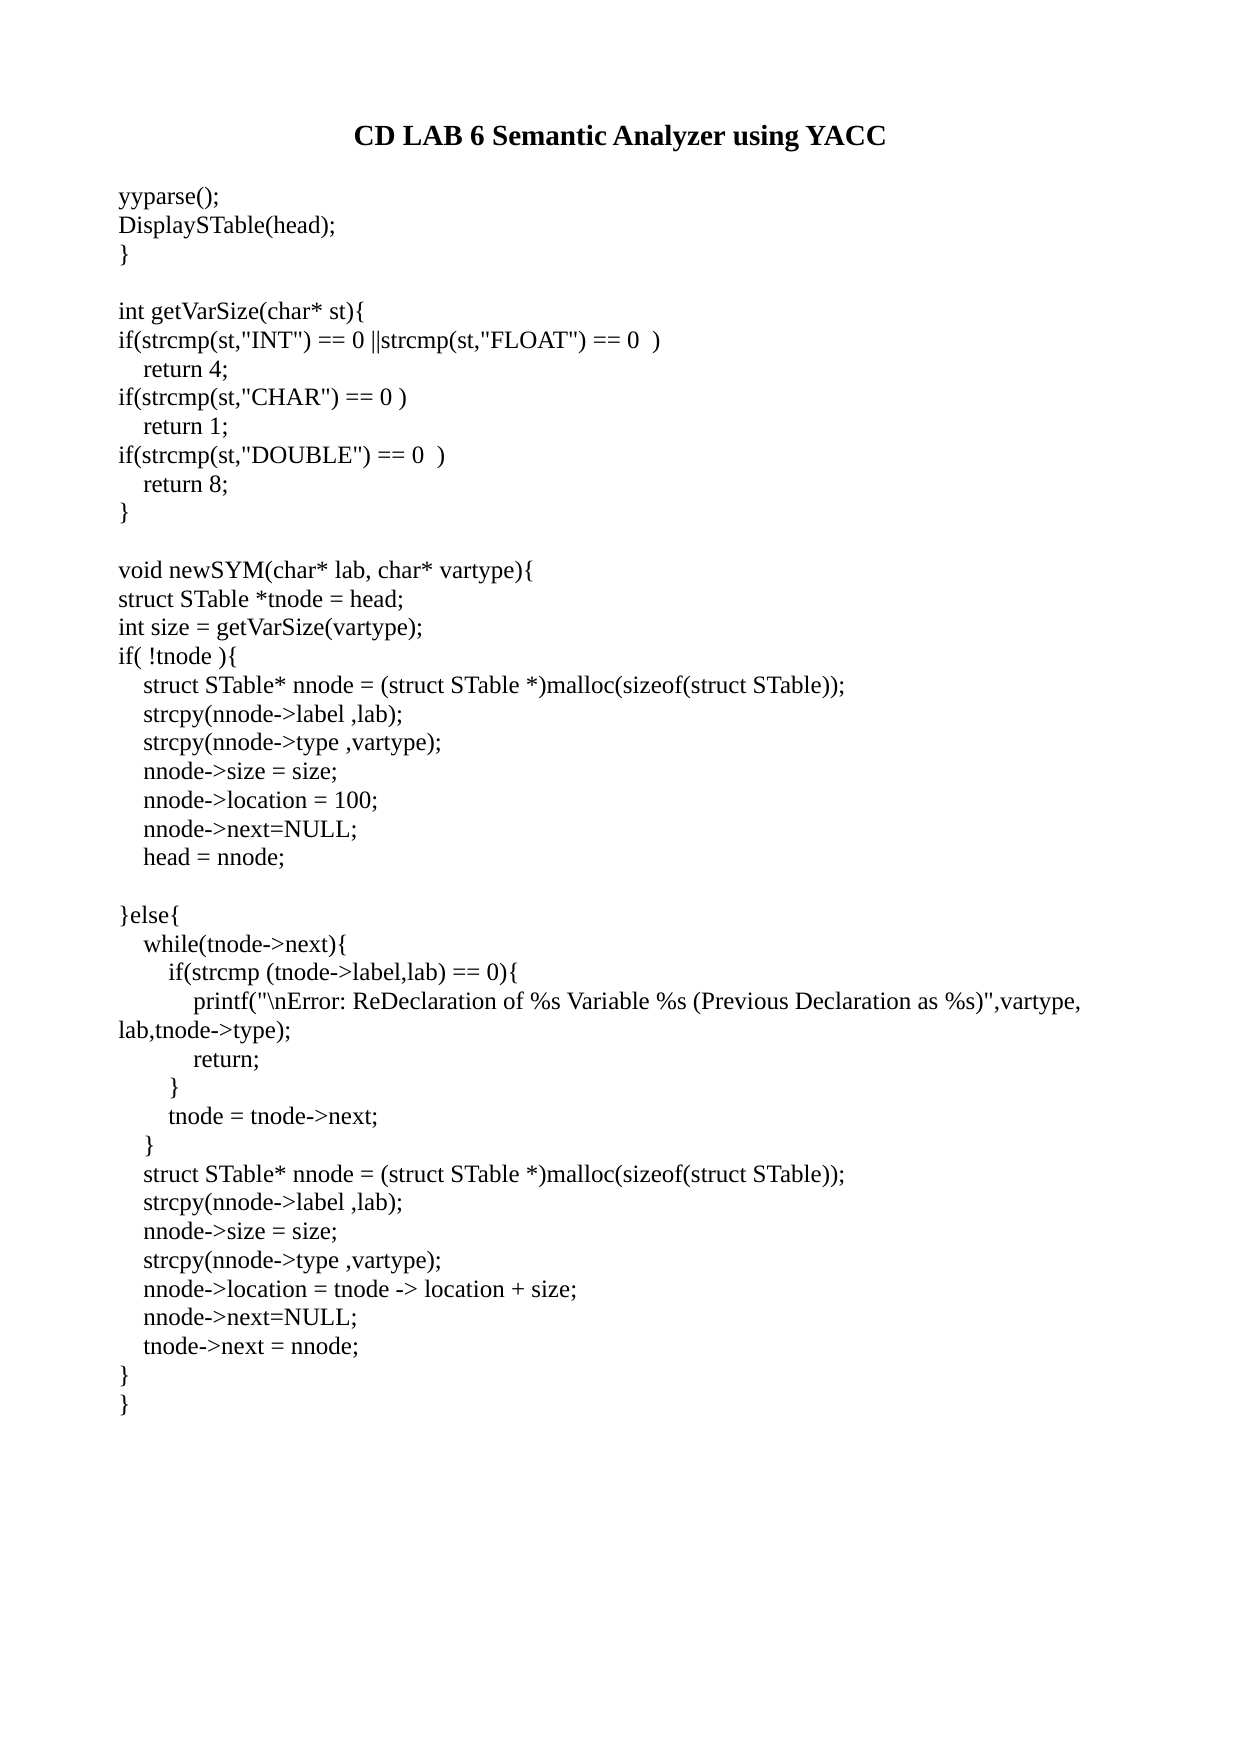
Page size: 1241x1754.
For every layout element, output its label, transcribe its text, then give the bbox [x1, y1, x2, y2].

text return 4; [118, 354, 1122, 382]
text return 1; [118, 411, 1122, 440]
text void newSYM(char* lab, char* vartype){ [118, 555, 1122, 584]
text if(strcmp(st,"CHAR") == 0 ) [118, 382, 1122, 411]
text strcpy(nnode->label ,lab); [118, 1187, 1122, 1216]
text if(strcmp(st,"INT") == 0 ||strcmp(st,"FLOAT") == 0 ) [118, 325, 1122, 354]
text struct STable* nnode = (struct STable *)malloc(sizeof(struct STable)); [118, 1159, 1122, 1187]
text int getVarSize(char* st){ [118, 296, 1122, 325]
text if( !tnode ){ [118, 641, 1122, 670]
text tnode = tnode->next; [118, 1101, 1122, 1130]
text strcpy(nnode->type ,vartype); [118, 1245, 1122, 1274]
text printf("\nError: ReDeclaration of %s Variable %s (Previous Declaration as %s)",vartype, lab,tnode->type); [118, 986, 1122, 1044]
text int size = getVarSize(vartype); [118, 612, 1122, 641]
text nnode->location = 100; [118, 785, 1122, 814]
text } [118, 497, 1122, 526]
text while(tnode->next){ [118, 929, 1122, 957]
text } [118, 1130, 1122, 1159]
text } [118, 239, 1122, 267]
text DisplaySTable(head); [118, 210, 1122, 239]
text struct STable* nnode = (struct STable *)malloc(sizeof(struct STable)); [118, 670, 1122, 699]
text nnode->size = size; [118, 1216, 1122, 1245]
text } [118, 1389, 1122, 1417]
text nnode->next=NULL; [118, 814, 1122, 842]
text if(strcmp (tnode->label,lab) == 0){ [118, 957, 1122, 986]
text } [118, 1072, 1122, 1101]
text nnode->next=NULL; [118, 1302, 1122, 1331]
text head = nnode; [118, 842, 1122, 871]
text return 8; [118, 469, 1122, 497]
text nnode->size = size; [118, 756, 1122, 785]
text yyparse(); [118, 181, 1122, 210]
text strcpy(nnode->label ,lab); [118, 699, 1122, 727]
text if(strcmp(st,"DOUBLE") == 0 ) [118, 440, 1122, 469]
text } [118, 1360, 1122, 1389]
text strcpy(nnode->type ,vartype); [118, 727, 1122, 756]
text }else{ [118, 900, 1122, 929]
text return; [118, 1044, 1122, 1072]
text struct STable *tnode = head; [118, 584, 1122, 612]
text nnode->location = tnode -> location + size; [118, 1274, 1122, 1302]
text tnode->next = nnode; [118, 1331, 1122, 1360]
